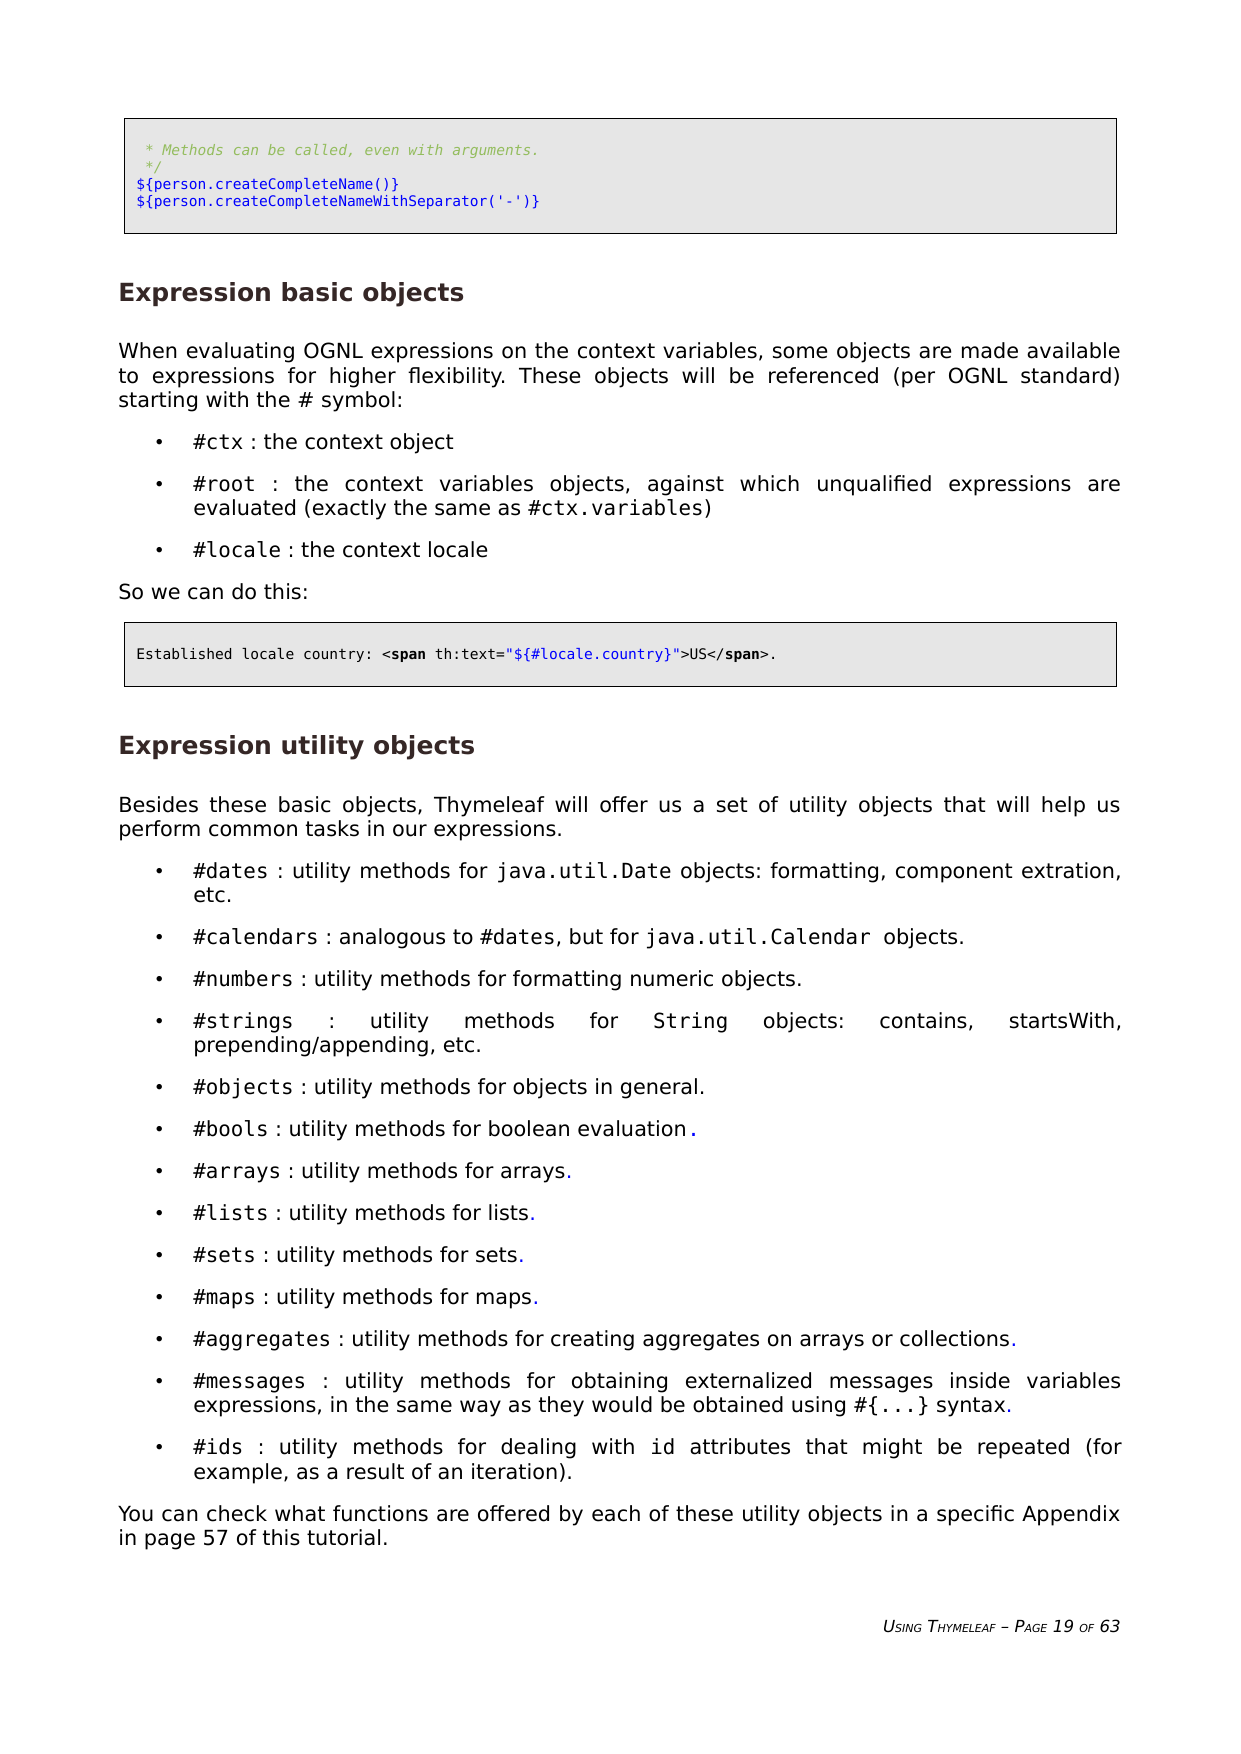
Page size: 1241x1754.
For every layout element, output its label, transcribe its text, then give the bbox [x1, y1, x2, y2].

text Established locale country: <span th:text="${#locale.country}">US</span>. [125, 623, 1116, 686]
list #messages : utility methods for obtaining externalized messages inside variables expressions, in the same way as they would be obtained using #{...} syntax. [156, 1369, 1122, 1418]
subtitle Expression basic objects [118, 278, 1122, 307]
list #arrays : utility methods for arrays. [156, 1159, 1122, 1183]
list #ctx : the context object [156, 430, 1122, 454]
list #strings : utility methods for String objects: contains, startsWith, prepending/appending, etc. [156, 1009, 1122, 1058]
list #ids : utility methods for dealing with id attributes that might be repeated (for example, as a result of an iteration). [156, 1435, 1122, 1484]
list #locale : the context locale [156, 538, 1122, 562]
list #aggregates : utility methods for creating aggregates on arrays or collections. [156, 1327, 1122, 1351]
subtitle Expression utility objects [118, 731, 1122, 760]
text When evaluating OGNL expressions on the context variables, some objects are made available to expressions for higher flexibility. These objects will be referenced (per OGNL standard) starting with the # symbol: [118, 339, 1122, 412]
list #calendars : analogous to #dates, but for java.util.Calendar objects. [156, 925, 1122, 949]
list #maps : utility methods for maps. [156, 1285, 1122, 1309]
list #root : the context variables objects, against which unqualified expressions are evaluated (exactly the same as #ctx.variables) [156, 472, 1122, 521]
text So we can do this: [118, 580, 1122, 604]
text You can check what functions are offered by each of these utility objects in a specific Appendix in page 57 of this tutorial. [118, 1502, 1122, 1550]
list #bools : utility methods for boolean evaluation. [156, 1117, 1122, 1142]
list #dates : utility methods for java.util.Date objects: formatting, component extration, etc. [156, 859, 1122, 907]
list #numbers : utility methods for formatting numeric objects. [156, 967, 1122, 991]
list #sets : utility methods for sets. [156, 1243, 1122, 1267]
text Besides these basic objects, Thymeleaf will offer us a set of utility objects that will help us perform common tasks in our expressions. [118, 793, 1122, 841]
list #objects : utility methods for objects in general. [156, 1075, 1122, 1099]
text * Methods can be called, even with arguments. */ ${person.createCompleteName()} ${person.createCompleteNameWithSeparator('-')} [125, 119, 1116, 233]
list #lists : utility methods for lists. [156, 1201, 1122, 1226]
